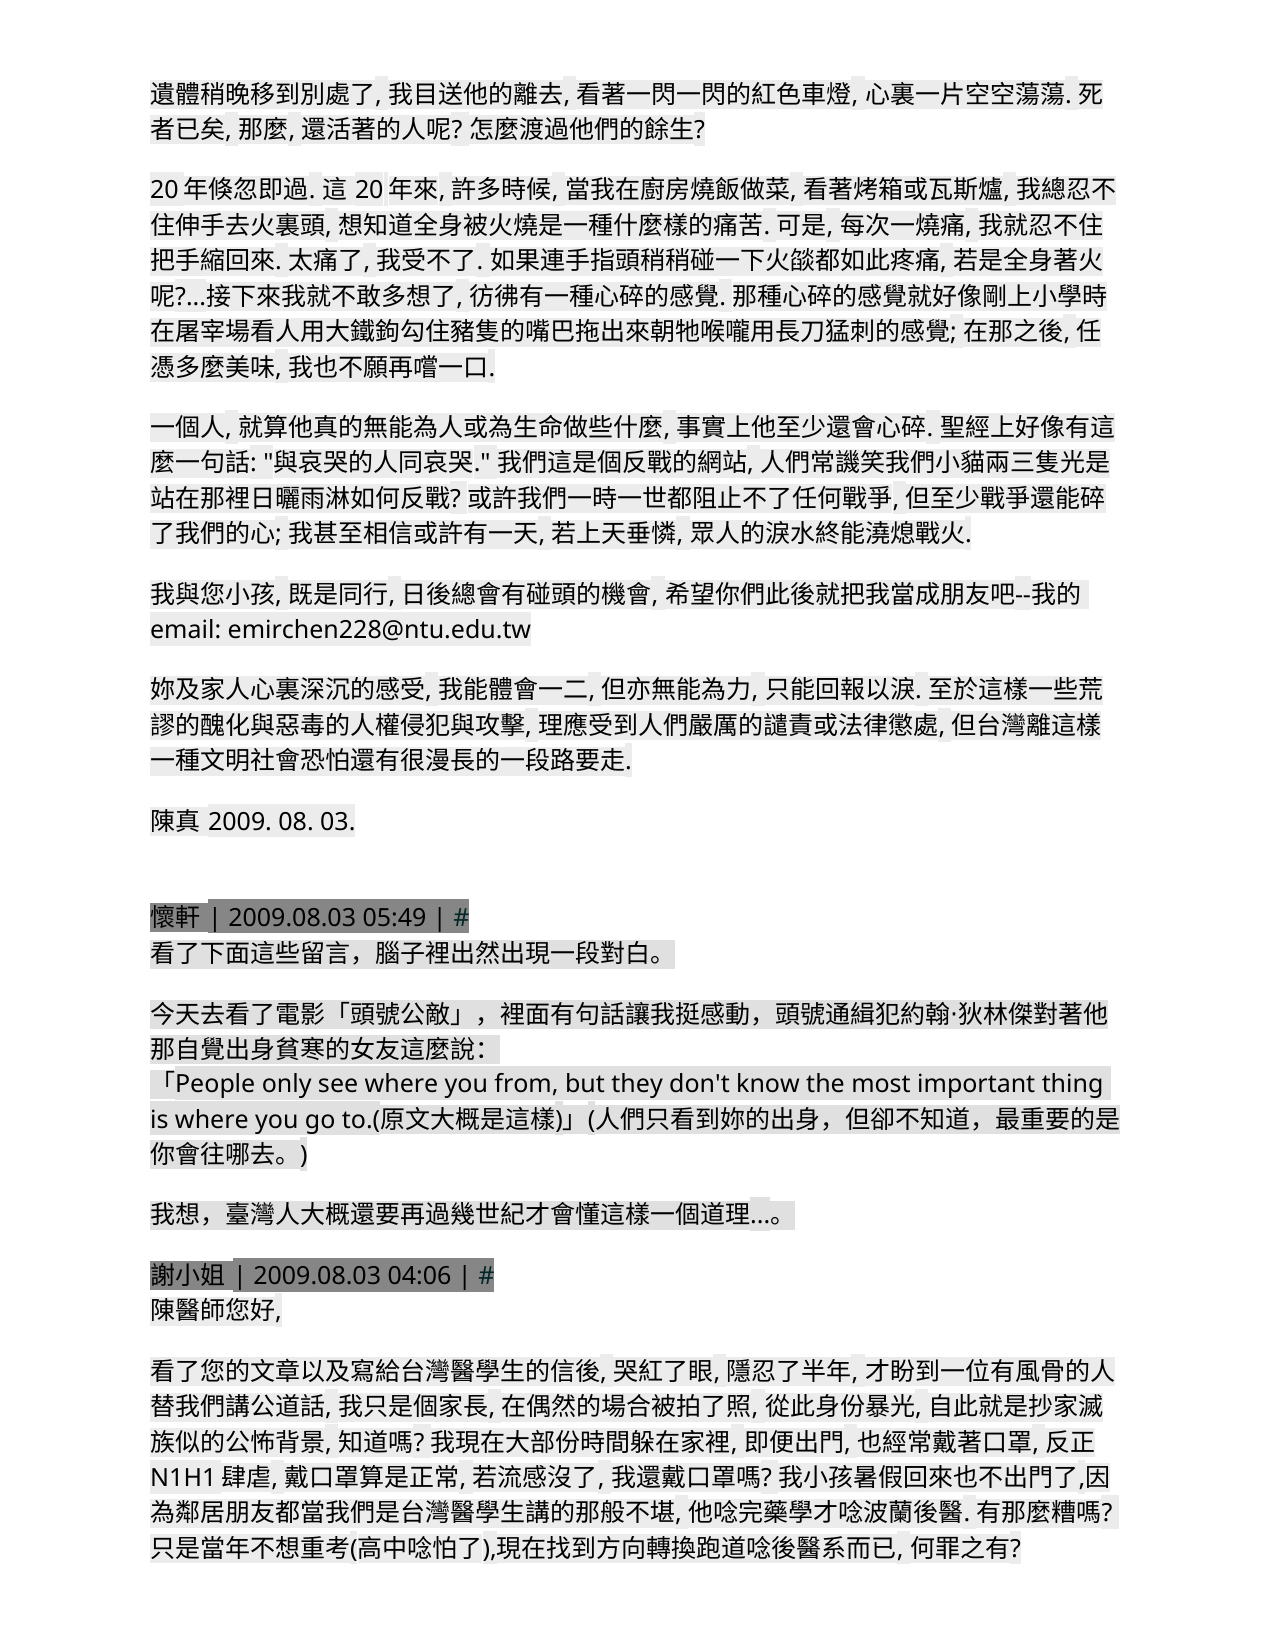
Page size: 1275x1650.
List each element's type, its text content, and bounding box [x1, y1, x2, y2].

text 陳醫師您好, [150, 1292, 1125, 1327]
text 謝小姐 | 2009.08.03 04:06 | # [150, 1256, 1125, 1292]
text 看了下面這些留言，腦子裡出然出現一段對白。 [150, 933, 1125, 969]
text 一個人, 就算他真的無能為人或為生命做些什麼, 事實上他至少還會心碎. 聖經上好像有這麼一句話: "與哀哭的人同哀哭." 我們這是個反戰的網站, 人們常譏笑我們小貓兩三隻光是站在那裡日曬雨淋如何反戰? 或許我們一時一世都阻止不了任何戰爭, 但至少戰爭還能碎了我們的心; 我甚至相信或許有一天, 若上天垂憐, 眾人的淚水終能澆熄戰火. [150, 408, 1125, 550]
text 我與您小孩, 既是同行, 日後總會有碰頭的機會, 希望你們此後就把我當成朋友吧--我的 email: emirchen228@ntu.edu.tw [150, 575, 1125, 646]
text 遺體稍晚移到別處了, 我目送他的離去, 看著一閃一閃的紅色車燈, 心裏一片空空蕩蕩. 死者已矣, 那麼, 還活著的人呢? 怎麼渡過他們的餘生? [150, 75, 1125, 146]
text 陳真 2009. 08. 03. [150, 802, 1125, 873]
text 20年倏忽即過. 這 20年來, 許多時候, 當我在廚房燒飯做菜, 看著烤箱或瓦斯爐, 我總忍不住伸手去火裏頭, 想知道全身被火燒是一種什麼樣的痛苦. 可是, 每次一燒痛, 我就忍不住把手縮回來. 太痛了, 我受不了. 如果連手指頭稍稍碰一下火燄都如此疼痛, 若是全身著火呢?...接下來我就不敢多想了, 彷彿有一種心碎的感覺. 那種心碎的感覺就好像剛上小學時在屠宰場看人用大鐵鉤勾住豬隻的嘴巴拖出來朝牠喉嚨用長刀猛刺的感覺; 在那之後, 任憑多麼美味, 我也不願再嚐一口. [150, 171, 1125, 383]
text 看了您的文章以及寫給台灣醫學生的信後, 哭紅了眼, 隱忍了半年, 才盼到一位有風骨的人替我們講公道話, 我只是個家長, 在偶然的場合被拍了照, 從此身份暴光, 自此就是抄家滅族似的公怖背景, 知道嗎? 我現在大部份時間躲在家裡, 即便出門, 也經常戴著口罩, 反正N1H1肆虐, 戴口罩算是正常, 若流感沒了, 我還戴口罩嗎? 我小孩暑假回來也不出門了,因為鄰居朋友都當我們是台灣醫學生講的那般不堪, 他唸完藥學才唸波蘭後醫. 有那麼糟嗎? 只是當年不想重考(高中唸怕了),現在找到方向轉換跑道唸後醫系而已, 何罪之有? [150, 1352, 1125, 1564]
text 今天去看了電影「頭號公敵」，裡面有句話讓我挺感動，頭號通緝犯約翰‧狄林傑對著他那自覺出身貧寒的女友這麼說： 「People only see where you from, but they don't know the most important thing is where you go to.(原文大概是這樣)」(人們只看到妳的出身，但卻不知道，最重要的是你會往哪去。) [150, 994, 1125, 1171]
text 妳及家人心裏深沉的感受, 我能體會一二, 但亦無能為力, 只能回報以淚. 至於這樣一些荒謬的醜化與惡毒的人權侵犯與攻擊, 理應受到人們嚴厲的譴責或法律懲處, 但台灣離這樣一種文明社會恐怕還有很漫長的一段路要走. [150, 671, 1125, 777]
text 我想，臺灣人大概還要再過幾世紀才會懂這樣一個道理...。 [150, 1196, 1125, 1231]
text 懷軒 | 2009.08.03 05:49 | # [150, 898, 1125, 933]
